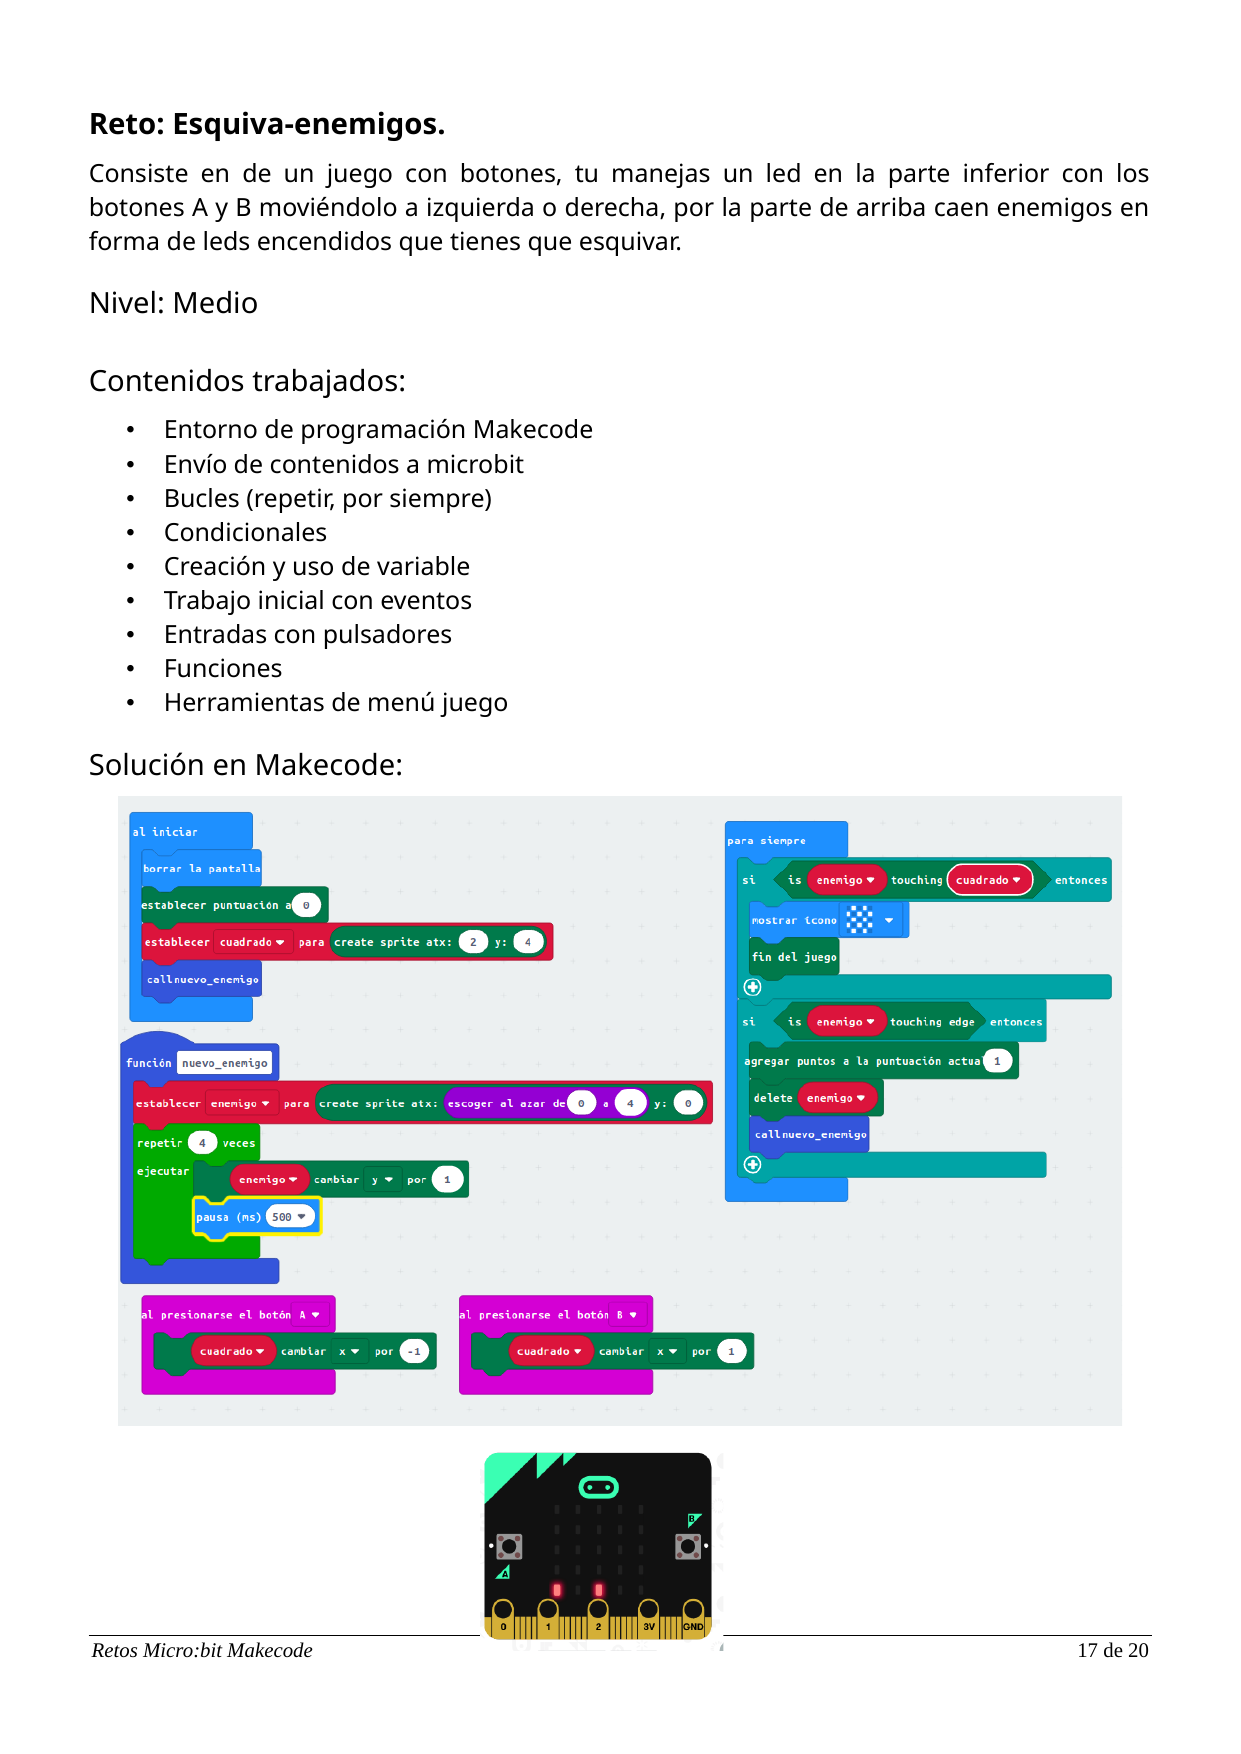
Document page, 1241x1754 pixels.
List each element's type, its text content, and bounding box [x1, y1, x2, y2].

list Herramientas de menú juego [126, 685, 1152, 719]
picture [118, 796, 1123, 1426]
picture [480, 1450, 724, 1651]
subtitle Contenidos trabajados: [88, 360, 1152, 400]
subtitle Reto: Esquiva-enemigos. [88, 103, 1152, 143]
subtitle Nivel: Medio [88, 283, 1152, 322]
list Condicionales [126, 514, 1152, 548]
text Consiste en de un juego con botones, tu manejas un led en la parte inferior con los botones A y B moviéndolo a izquierda o derecha, por la parte de arriba caen enemigos en forma de leds encendidos que tienes que esquivar. [88, 156, 1152, 258]
subtitle Solución en Makecode: [88, 744, 1152, 783]
list Bucles (repetir, por siempre) [126, 480, 1152, 514]
list Funciones [126, 651, 1152, 685]
list Entorno de programación Makecode [126, 412, 1152, 446]
list Trabajo inicial con eventos [126, 582, 1152, 617]
list Creación y uso de variable [126, 548, 1152, 582]
list Envío de contenidos a microbit [126, 446, 1152, 480]
list Entradas con pulsadores [126, 617, 1152, 651]
